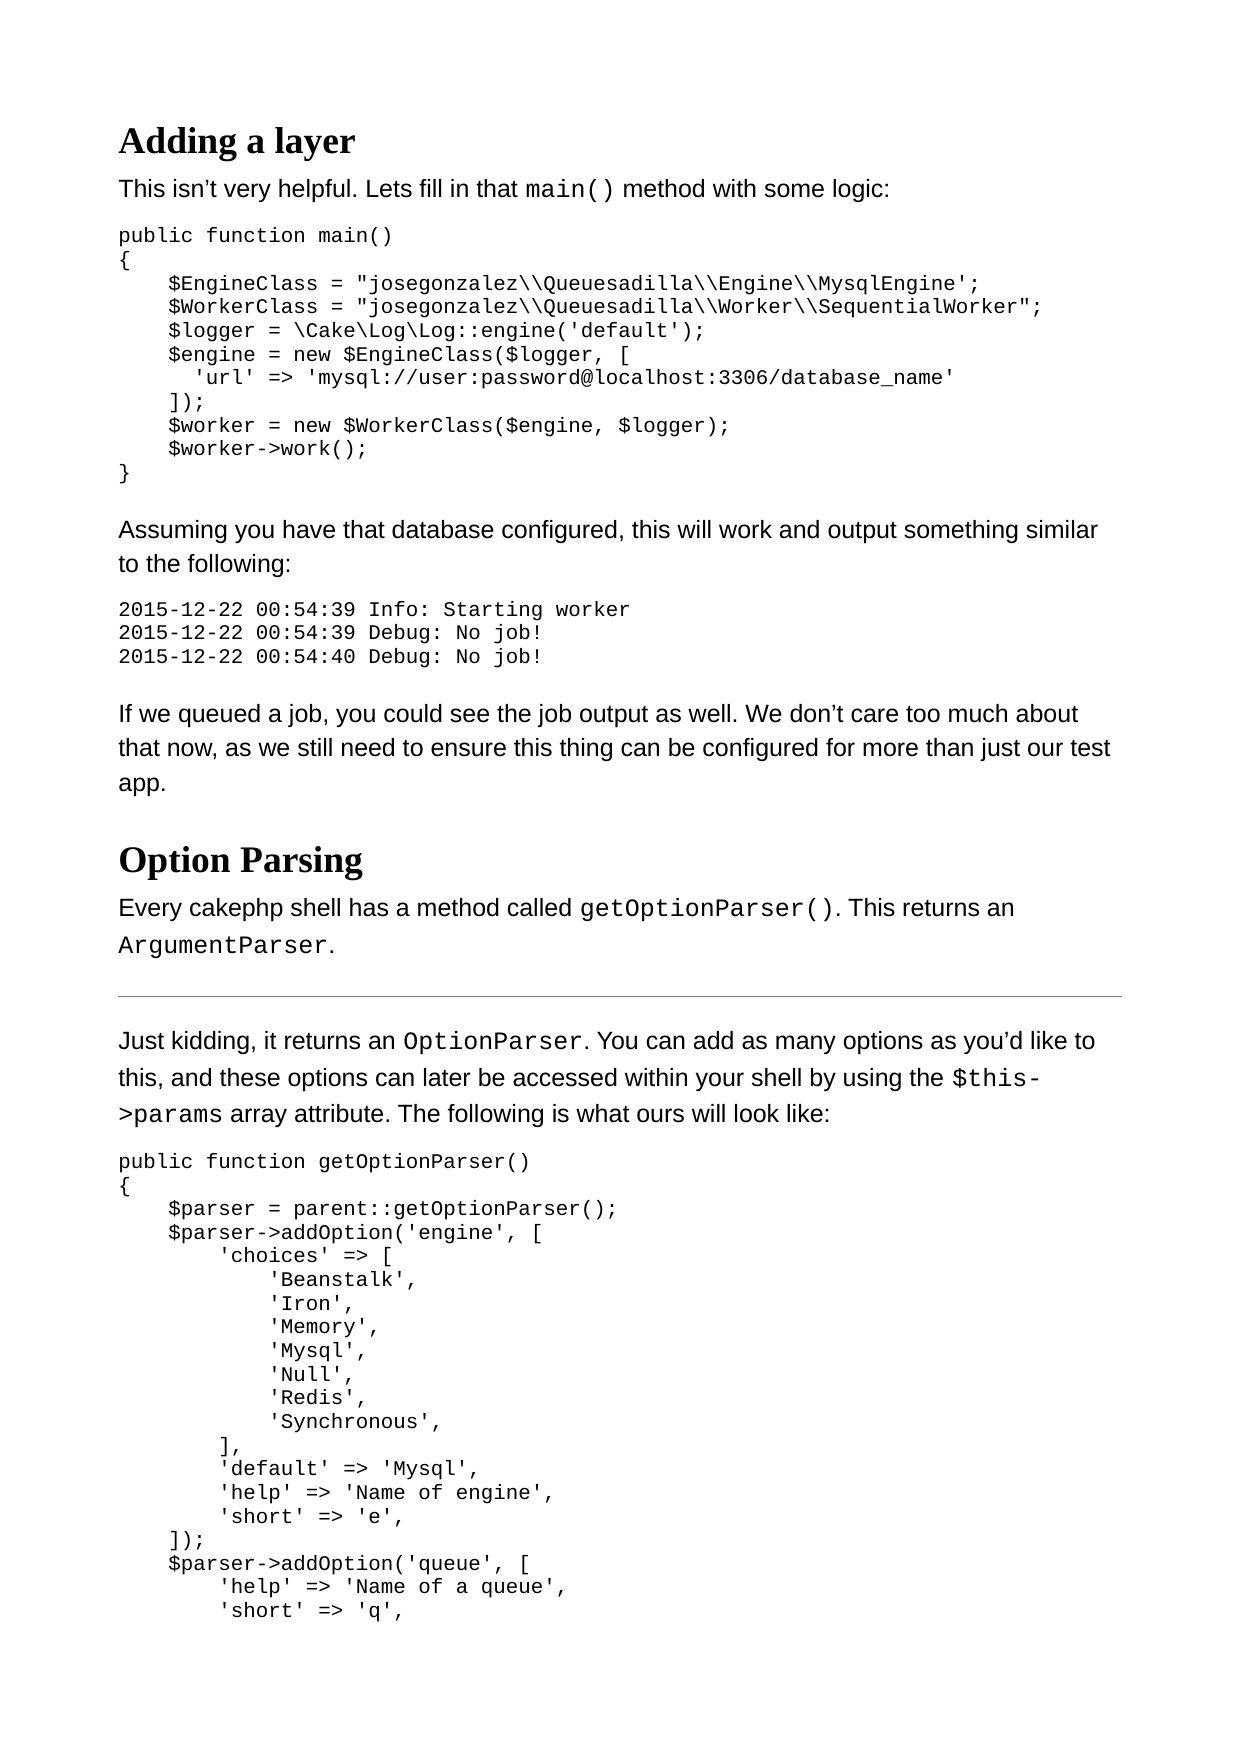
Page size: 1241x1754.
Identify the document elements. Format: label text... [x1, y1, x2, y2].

text If we queued a job, you could see the job output as well. We don’t care too much about that now, as we still need to ensure this thing can be configured for more than just our test app. [118, 699, 1122, 797]
text 'choices' => [ [118, 1246, 1122, 1269]
text 'Synchronous', [118, 1411, 1122, 1435]
text Assuming you have that database configured, this will work and output something similar to the following: [118, 515, 1122, 578]
text $logger = \Cake\Log\Log::engine('default'); [118, 320, 1122, 344]
text } [118, 462, 1122, 486]
text $engine = new $EngineClass($logger, [ [118, 344, 1122, 367]
text This isn’t very helpful. Lets fill in that main() method with some logic: [118, 174, 1122, 205]
text 2015-12-22 00:54:39 Debug: No job! [118, 622, 1122, 646]
text $WorkerClass = "josegonzalez\\Queuesadilla\\Worker\\SequentialWorker"; [118, 296, 1122, 320]
text Every cakephp shell has a method called getOptionParser(). This returns an ArgumentParser. [118, 893, 1122, 961]
text $parser = parent::getOptionParser(); [118, 1198, 1122, 1222]
text 'Redis', [118, 1387, 1122, 1411]
text 'short' => 'e', [118, 1506, 1122, 1529]
text $EngineClass = "josegonzalez\\Queuesadilla\\Engine\\MysqlEngine'; [118, 273, 1122, 296]
text ]); [118, 1529, 1122, 1553]
text 'Beanstalk', [118, 1269, 1122, 1293]
text Just kidding, it returns an OptionParser. You can add as many options as you’d like to this, and these options can later be accessed within your shell by using the $this->params array attribute. The following is what ours will look like: [118, 1026, 1122, 1130]
text 'Memory', [118, 1316, 1122, 1340]
text $parser->addOption('queue', [ [118, 1553, 1122, 1577]
text 'default' => 'Mysql', [118, 1458, 1122, 1482]
text { [118, 249, 1122, 273]
subtitle Adding a layer [118, 118, 1122, 161]
text { [118, 1174, 1122, 1198]
text public function getOptionParser() [118, 1151, 1122, 1174]
text $parser->addOption('engine', [ [118, 1222, 1122, 1246]
text 'help' => 'Name of engine', [118, 1482, 1122, 1506]
text 2015-12-22 00:54:39 Info: Starting worker [118, 598, 1122, 622]
text $worker = new $WorkerClass($engine, $logger); [118, 414, 1122, 438]
text 'short' => 'q', [118, 1600, 1122, 1624]
text 'Iron', [118, 1293, 1122, 1316]
text ], [118, 1435, 1122, 1458]
text 'Null', [118, 1364, 1122, 1387]
text 'help' => 'Name of a queue', [118, 1577, 1122, 1600]
text 'Mysql', [118, 1340, 1122, 1364]
text 'url' => 'mysql://user:password@localhost:3306/database_name' [118, 367, 1122, 391]
text ]); [118, 391, 1122, 414]
text public function main() [118, 225, 1122, 249]
subtitle Option Parsing [118, 838, 1122, 881]
text 2015-12-22 00:54:40 Debug: No job! [118, 646, 1122, 669]
text $worker->work(); [118, 438, 1122, 462]
